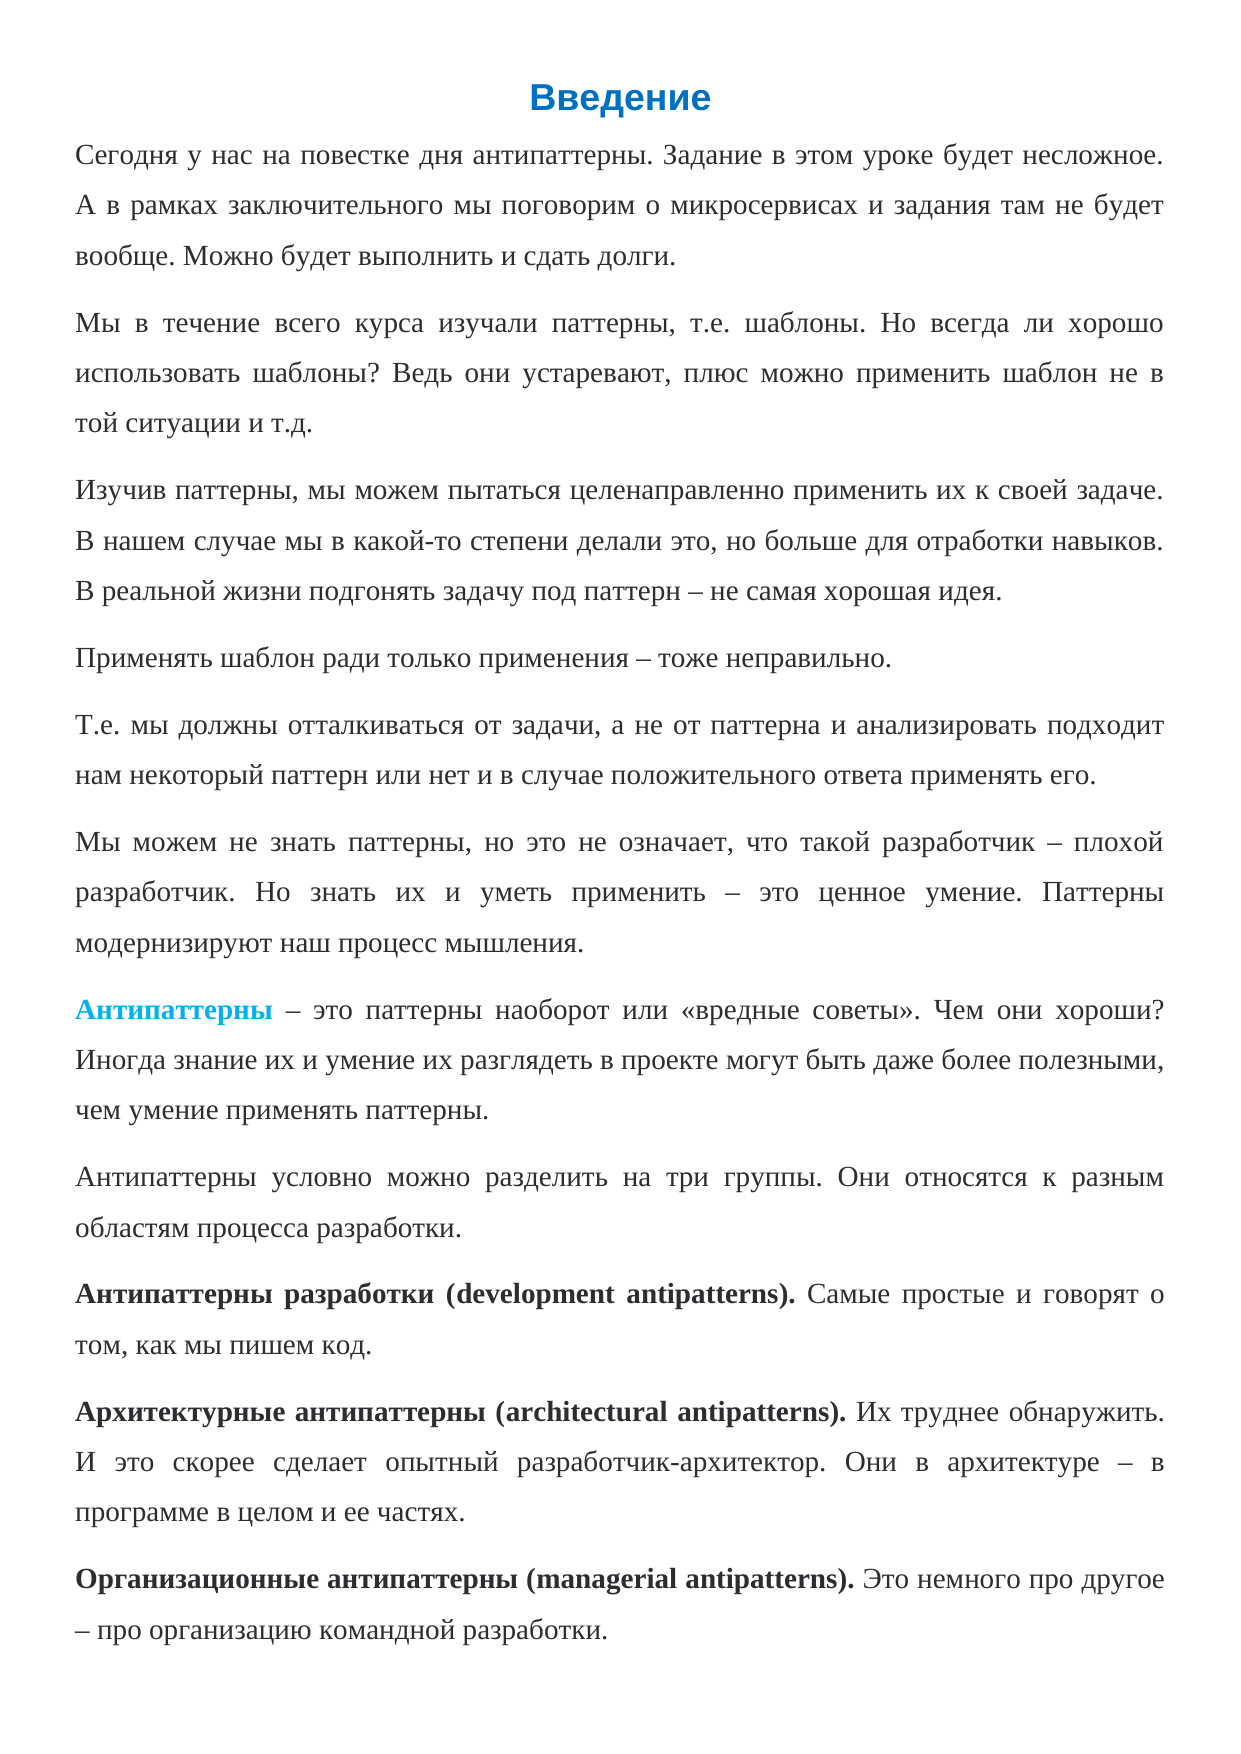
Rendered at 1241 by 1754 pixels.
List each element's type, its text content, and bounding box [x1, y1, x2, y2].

text Антипаттерны условно можно разделить на три группы. Они относятся к разным областям процесса разработки. [75, 1159, 1165, 1243]
text Организационные антипаттерны (managerial antipatterns). Это немного про другое – про организацию командной разработки. [75, 1562, 1165, 1645]
text Антипаттерны – это паттерны наоборот или «вредные советы». Чем они хороши? Иногда знание их и умение их разглядеть в проекте могут быть даже более полезными, чем умение применять паттерны. [75, 992, 1165, 1126]
text Сегодня у нас на повестке дня антипаттерны. Задание в этом уроке будет несложное. А в рамках заключительного мы поговорим о микросервисах и задания там не будет вообще. Можно будет выполнить и сдать долги. [75, 137, 1165, 271]
text Т.е. мы должны отталкиваться от задачи, а не от паттерна и анализировать подходит нам некоторый паттерн или нет и в случае положительного ответа применять его. [75, 707, 1165, 791]
text Антипаттерны разработки (development antipatterns). Самые простые и говорят о том, как мы пишем код. [75, 1277, 1165, 1361]
text Архитектурные антипаттерны (architectural antipatterns). Их труднее обнаружить. И это скорее сделает опытный разработчик-архитектор. Они в архитектуре – в программе в целом и ее частях. [75, 1394, 1165, 1528]
text Изучив паттерны, мы можем пытаться целенаправленно применить их к своей задаче. В нашем случае мы в какой-то степени делали это, но больше для отработки навыков. В реальной жизни подгонять задачу под паттерн – не самая хорошая идея. [75, 472, 1165, 606]
text Применять шаблон ради только применения – тоже неправильно. [75, 640, 1165, 673]
subtitle Введение [75, 75, 1165, 118]
text Мы в течение всего курса изучали паттерны, т.е. шаблоны. Но всегда ли хорошо использовать шаблоны? Ведь они устаревают, плюс можно применить шаблон не в той ситуации и т.д. [75, 305, 1165, 439]
text Мы можем не знать паттерны, но это не означает, что такой разработчик – плохой разработчик. Но знать их и уметь применить – это ценное умение. Паттерны модернизируют наш процесс мышления. [75, 824, 1165, 958]
